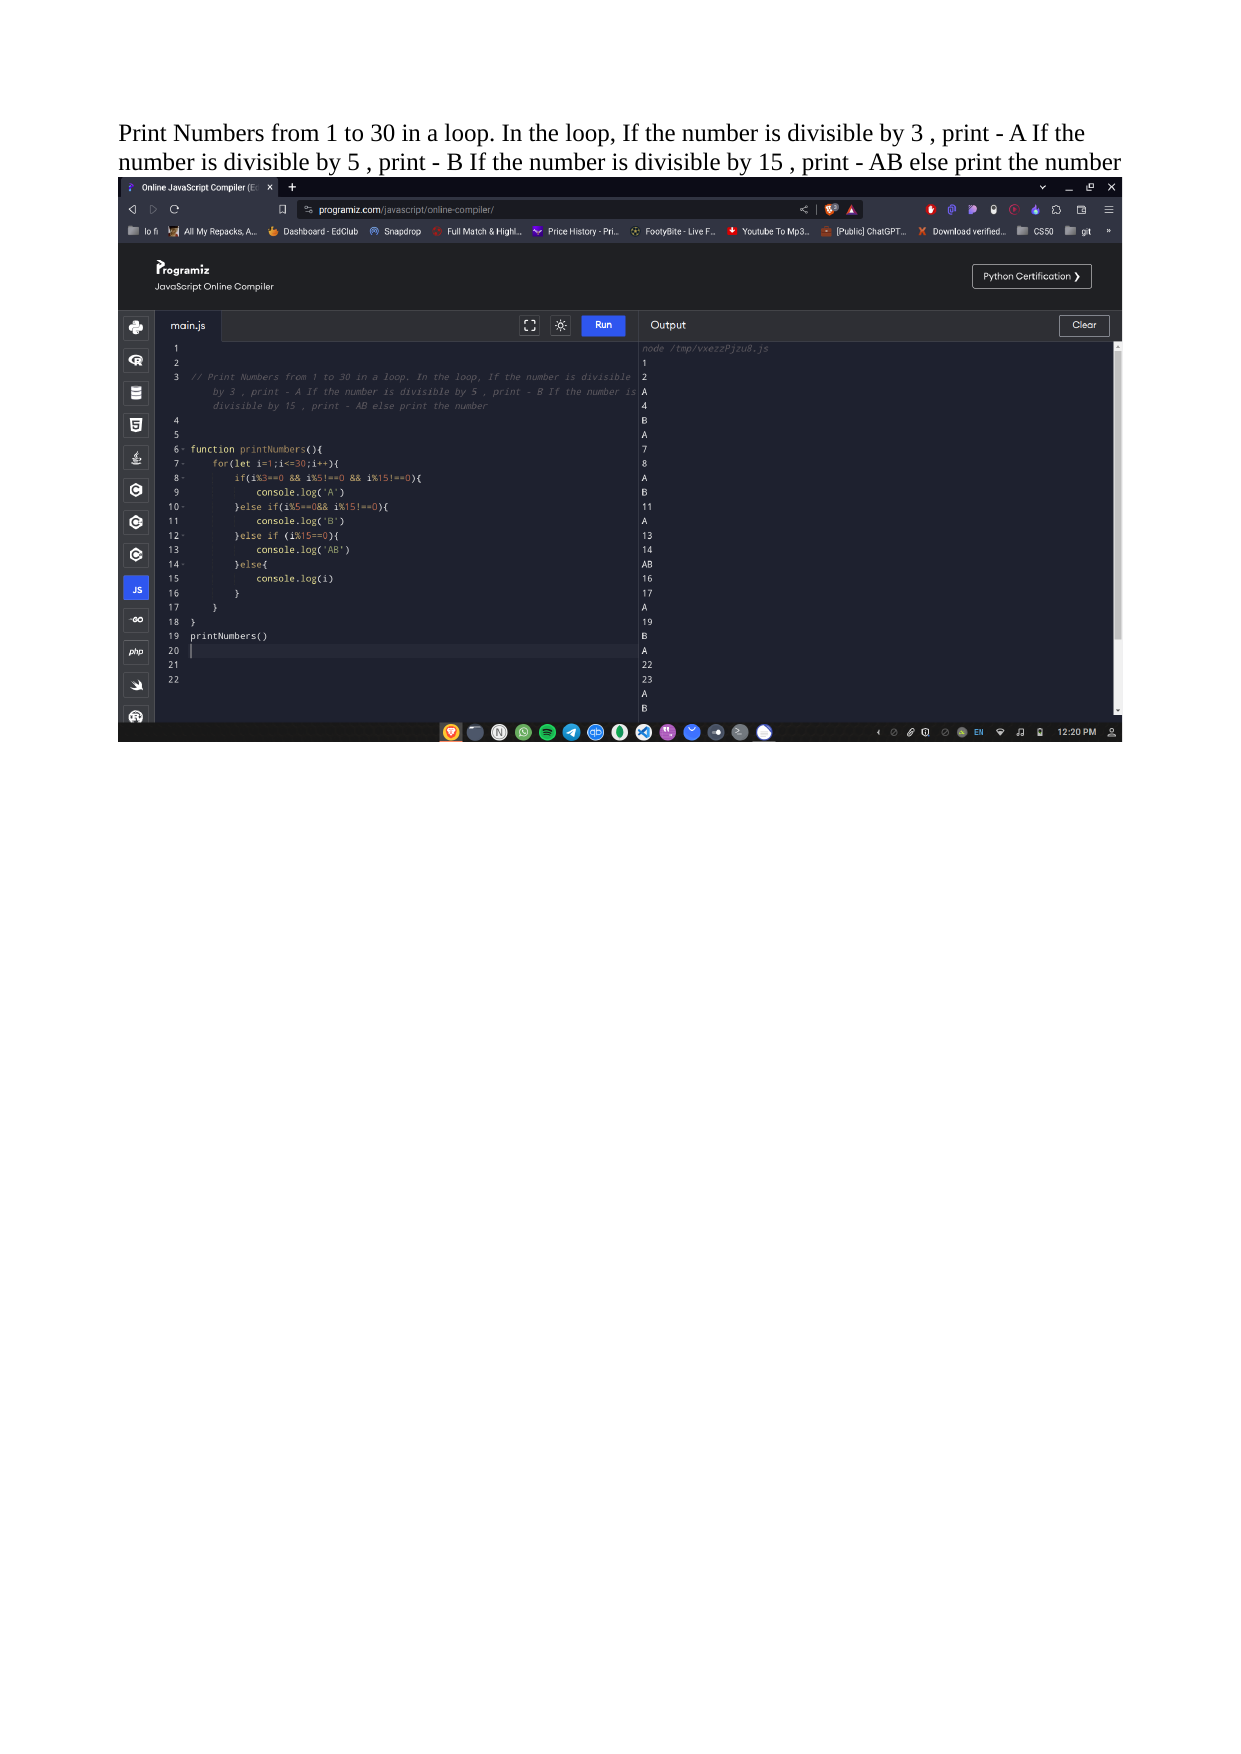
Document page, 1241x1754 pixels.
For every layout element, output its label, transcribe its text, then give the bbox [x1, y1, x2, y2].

text Print Numbers from 1 to 30 in a loop. In the loop, If the number is divisible by 3 , print - A If the number is divisible by 5 , print - B If the number is divisible by 15 , print - AB else print the number [118, 118, 1122, 176]
picture [118, 177, 1123, 742]
